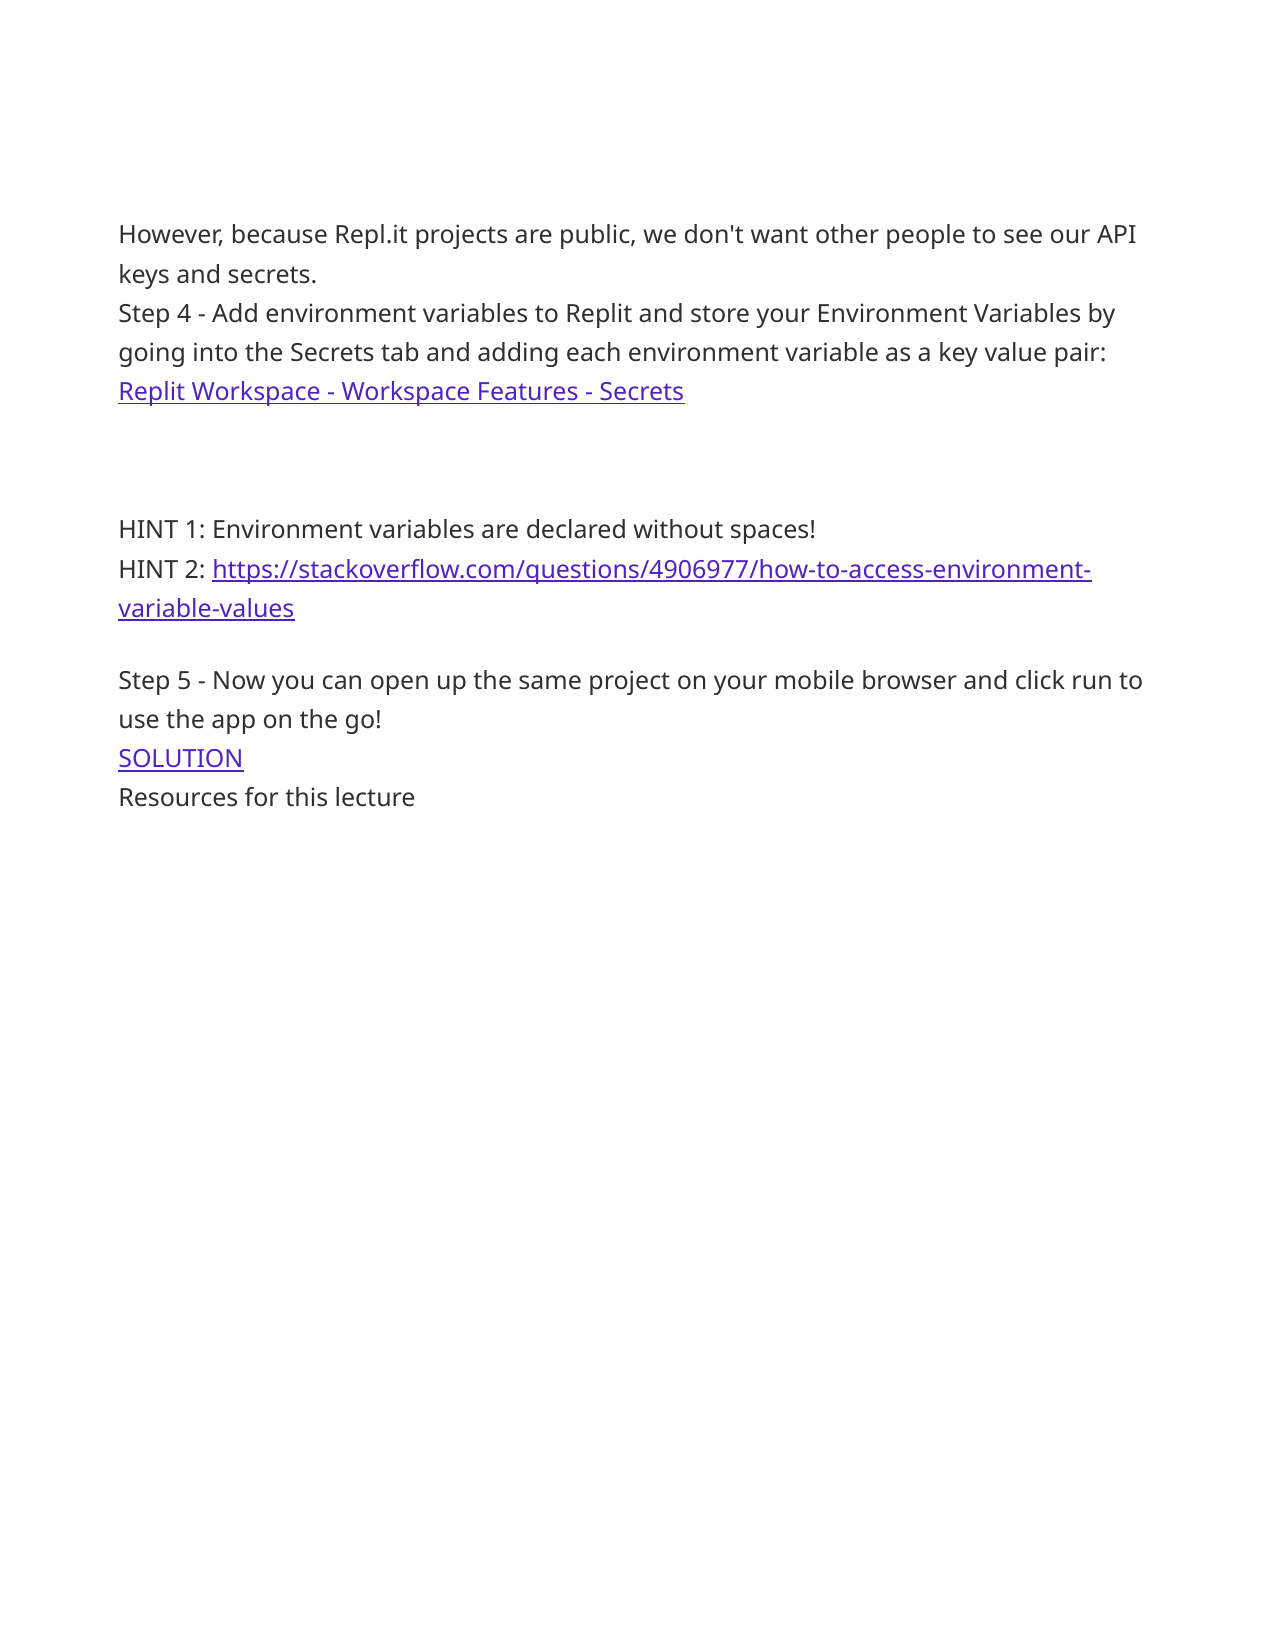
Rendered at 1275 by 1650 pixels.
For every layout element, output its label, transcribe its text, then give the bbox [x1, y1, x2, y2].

text HINT 2: https://stackoverflow.com/questions/4906977/how-to-access-environment-variable-values [118, 551, 1157, 624]
text Step 5 - Now you can open up the same project on your mobile browser and click run to use the app on the go! [118, 663, 1157, 736]
text Resources for this lecture [118, 780, 1157, 814]
text HINT 1: Environment variables are declared without spaces! [118, 512, 1157, 546]
text However, because Repl.it projects are public, we don't want other people to see our API keys and secrets. [118, 217, 1157, 290]
text SOLUTION [118, 741, 1157, 775]
text Step 4 - Add environment variables to Replit and store your Environment Variables by going into the Secrets tab and adding each environment variable as a key value pair: [118, 296, 1157, 369]
text Replit Workspace - Workspace Features - Secrets [118, 374, 1157, 408]
